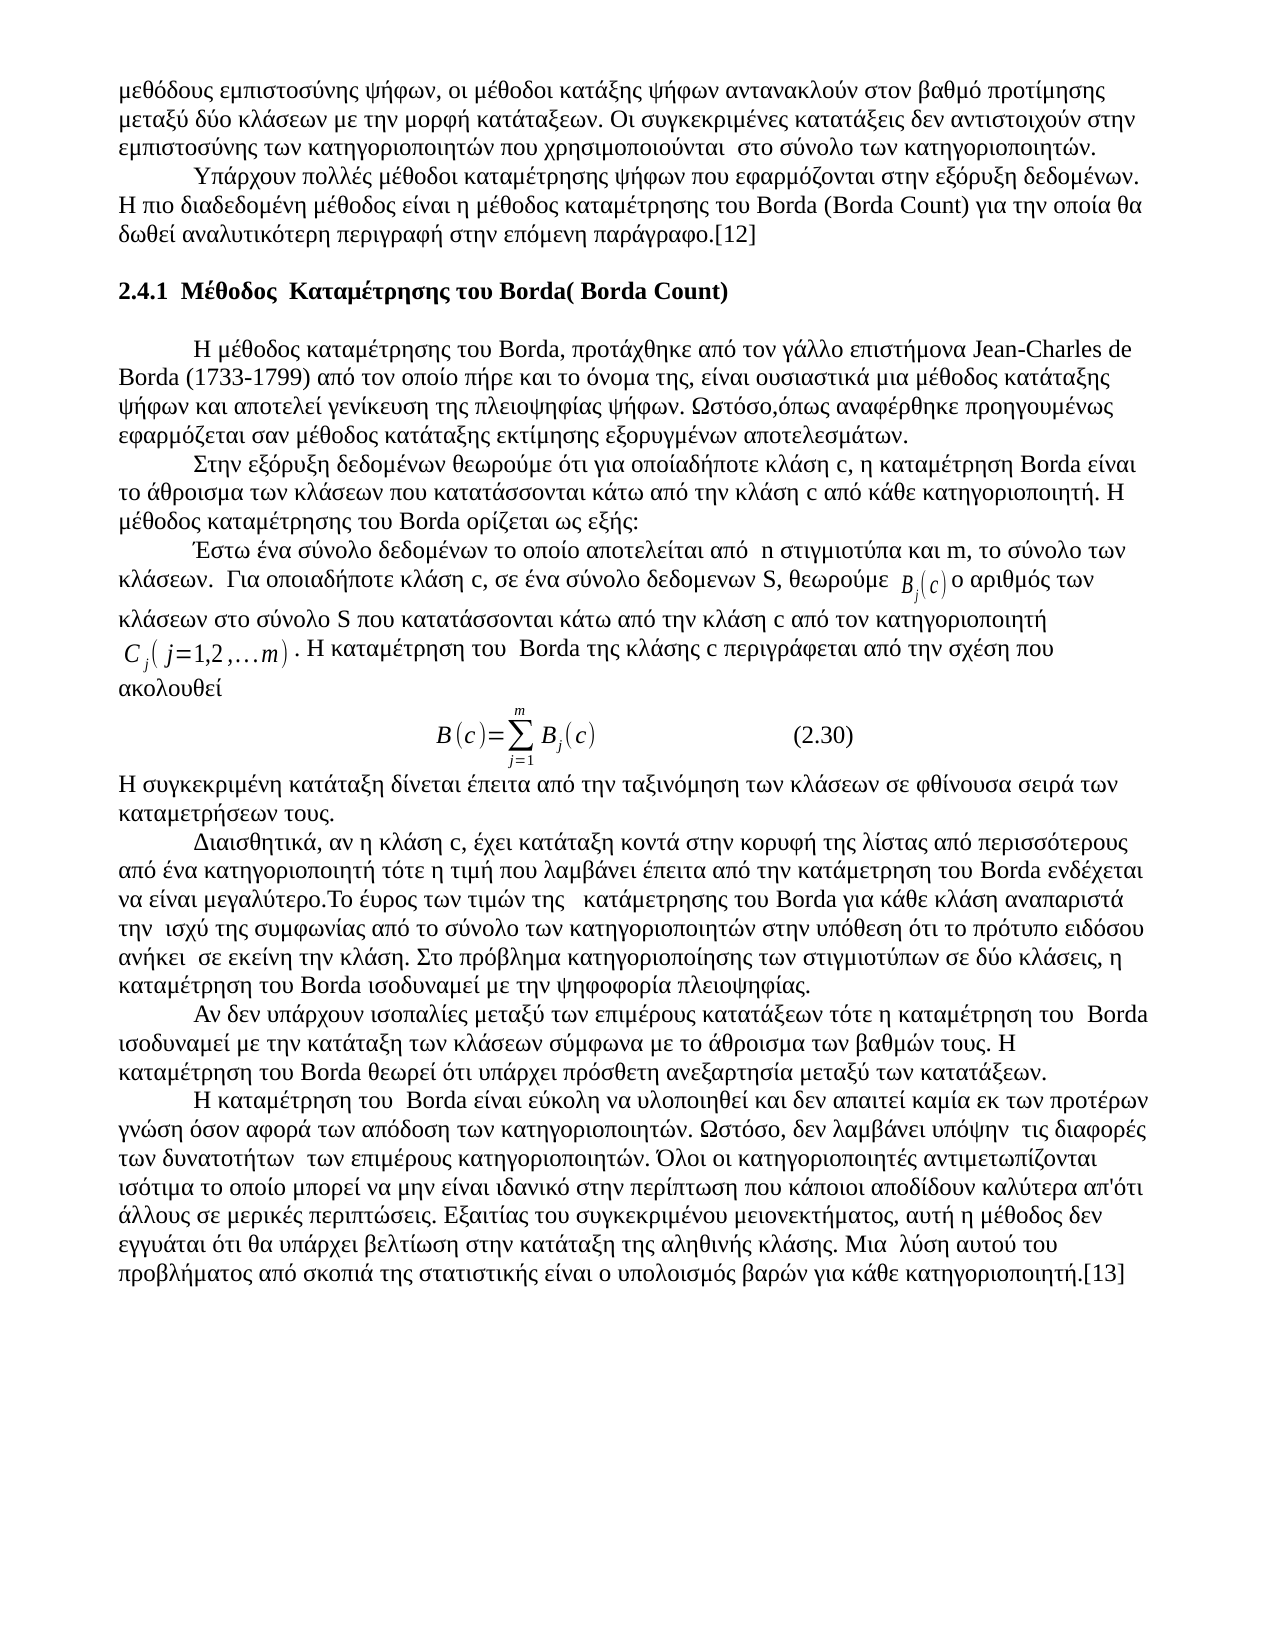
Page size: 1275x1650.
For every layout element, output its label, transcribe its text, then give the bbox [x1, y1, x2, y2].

text Η μέθοδος καταμέτρησης του Borda, προτάχθηκε από τον γάλλο επιστήμονα Jean-Charles de Borda (1733-1799) από τον οποίο πήρε και το όνομα της, είναι ουσιαστικά μια μέθοδος κατάταξης ψήφων και αποτελεί γενίκευση της πλειοψηφίας ψήφων. Ωστόσο,όπως αναφέρθηκε προηγουμένως εφαρμόζεται σαν μέθοδος κατάταξης εκτίμησης εξορυγμένων αποτελεσμάτων. [118, 334, 1157, 449]
text (2.30) [118, 702, 1157, 769]
text Στην εξόρυξη δεδομένων θεωρούμε ότι για οποίαδήποτε κλάση c, η καταμέτρηση Borda είναι το άθροισμα των κλάσεων που κατατάσσονται κάτω από την κλάση c από κάθε κατηγοριοποιητή. Η μέθοδος καταμέτρησης του Borda ορίζεται ως εξής: [118, 449, 1157, 535]
text Η καταμέτρηση του Borda είναι εύκολη να υλοποιηθεί και δεν απαιτεί καμία εκ των προτέρων γνώση όσον αφορά των απόδοση των κατηγοριοποιητών. Ωστόσο, δεν λαμβάνει υπόψην τις διαφορές των δυνατοτήτων των επιμέρους κατηγοριοποιητών. Όλοι οι κατηγοριοποιητές αντιμετωπίζονται ισότιμα το οποίο μπορεί να μην είναι ιδανικό στην περίπτωση που κάποιοι αποδίδουν καλύτερα απ'ότι άλλους σε μερικές περιπτώσεις. Εξαιτίας του συγκεκριμένου μειονεκτήματος, αυτή η μέθοδος δεν εγγυάται ότι θα υπάρχει βελτίωση στην κατάταξη της αληθινής κλάσης. Μια λύση αυτού του προβλήματος από σκοπιά της στατιστικής είναι ο υπολοισμός βαρών για κάθε κατηγοριοποιητή.[13] [118, 1085, 1157, 1287]
text Η συγκεκριμένη κατάταξη δίνεται έπειτα από την ταξινόμηση των κλάσεων σε φθίνουσα σειρά των καταμετρήσεων τους. [118, 769, 1157, 827]
text 2.4.1 Μέθοδος Καταμέτρησης του Borda( Borda Count) [118, 276, 1157, 305]
text Υπάρχουν πολλές μέθοδοι καταμέτρησης ψήφων που εφαρμόζονται στην εξόρυξη δεδομένων. Η πιο διαδεδομένη μέθοδος είναι η μέθοδος καταμέτρησης του Borda (Borda Count) για την οποία θα δωθεί αναλυτικότερη περιγραφή στην επόμενη παράγραφο.[12] [118, 161, 1157, 247]
text μεθόδους εμπιστοσύνης ψήφων, οι μέθοδοι κατάξης ψήφων αντανακλούν στον βαθμό προτίμησης μεταξύ δύο κλάσεων με την μορφή κατάταξεων. Οι συγκεκριμένες κατατάξεις δεν αντιστοιχούν στην εμπιστοσύνης των κατηγοριοποιητών που χρησιμοποιούνται στο σύνολο των κατηγοριοποιητών. [118, 75, 1157, 161]
text Αν δεν υπάρχουν ισοπαλίες μεταξύ των επιμέρους κατατάξεων τότε η καταμέτρηση του Borda ισοδυναμεί με την κατάταξη των κλάσεων σύμφωνα με το άθροισμα των βαθμών τους. Η καταμέτρηση του Borda θεωρεί ότι υπάρχει πρόσθετη ανεξαρτησία μεταξύ των κατατάξεων. [118, 999, 1157, 1085]
text Έστω ένα σύνολο δεδομένων το οποίο αποτελείται από n στιγμιοτύπα και m, το σύνολο των κλάσεων. Για οποιαδήποτε κλάση c, σε ένα σύνολο δεδομενων S, θεωρούμε ο αριθμός των κλάσεων στο σύνολο S που κατατάσσονται κάτω από την κλάση c από τον κατηγοριοποιητή . H καταμέτρηση του Borda της κλάσης c περιγράφεται από την σχέση που ακολουθεί [118, 535, 1157, 702]
text Διαισθητικά, αν η κλάση c, έχει κατάταξη κοντά στην κορυφή της λίστας από περισσότερους από ένα κατηγοριοποιητή τότε η τιμή που λαμβάνει έπειτα από την κατάμετρηση του Borda ενδέχεται να είναι μεγαλύτερο.Το έυρος των τιμών της κατάμετρησης του Borda για κάθε κλάση αναπαριστά την ισχύ της συμφωνίας από το σύνολο των κατηγοριοποιητών στην υπόθεση ότι το πρότυπο ειδόσου ανήκει σε εκείνη την κλάση. Στο πρόβλημα κατηγοριοποίησης των στιγμιοτύπων σε δύο κλάσεις, η καταμέτρηση του Borda ισοδυναμεί με την ψηφοφορία πλειοψηφίας. [118, 827, 1157, 999]
